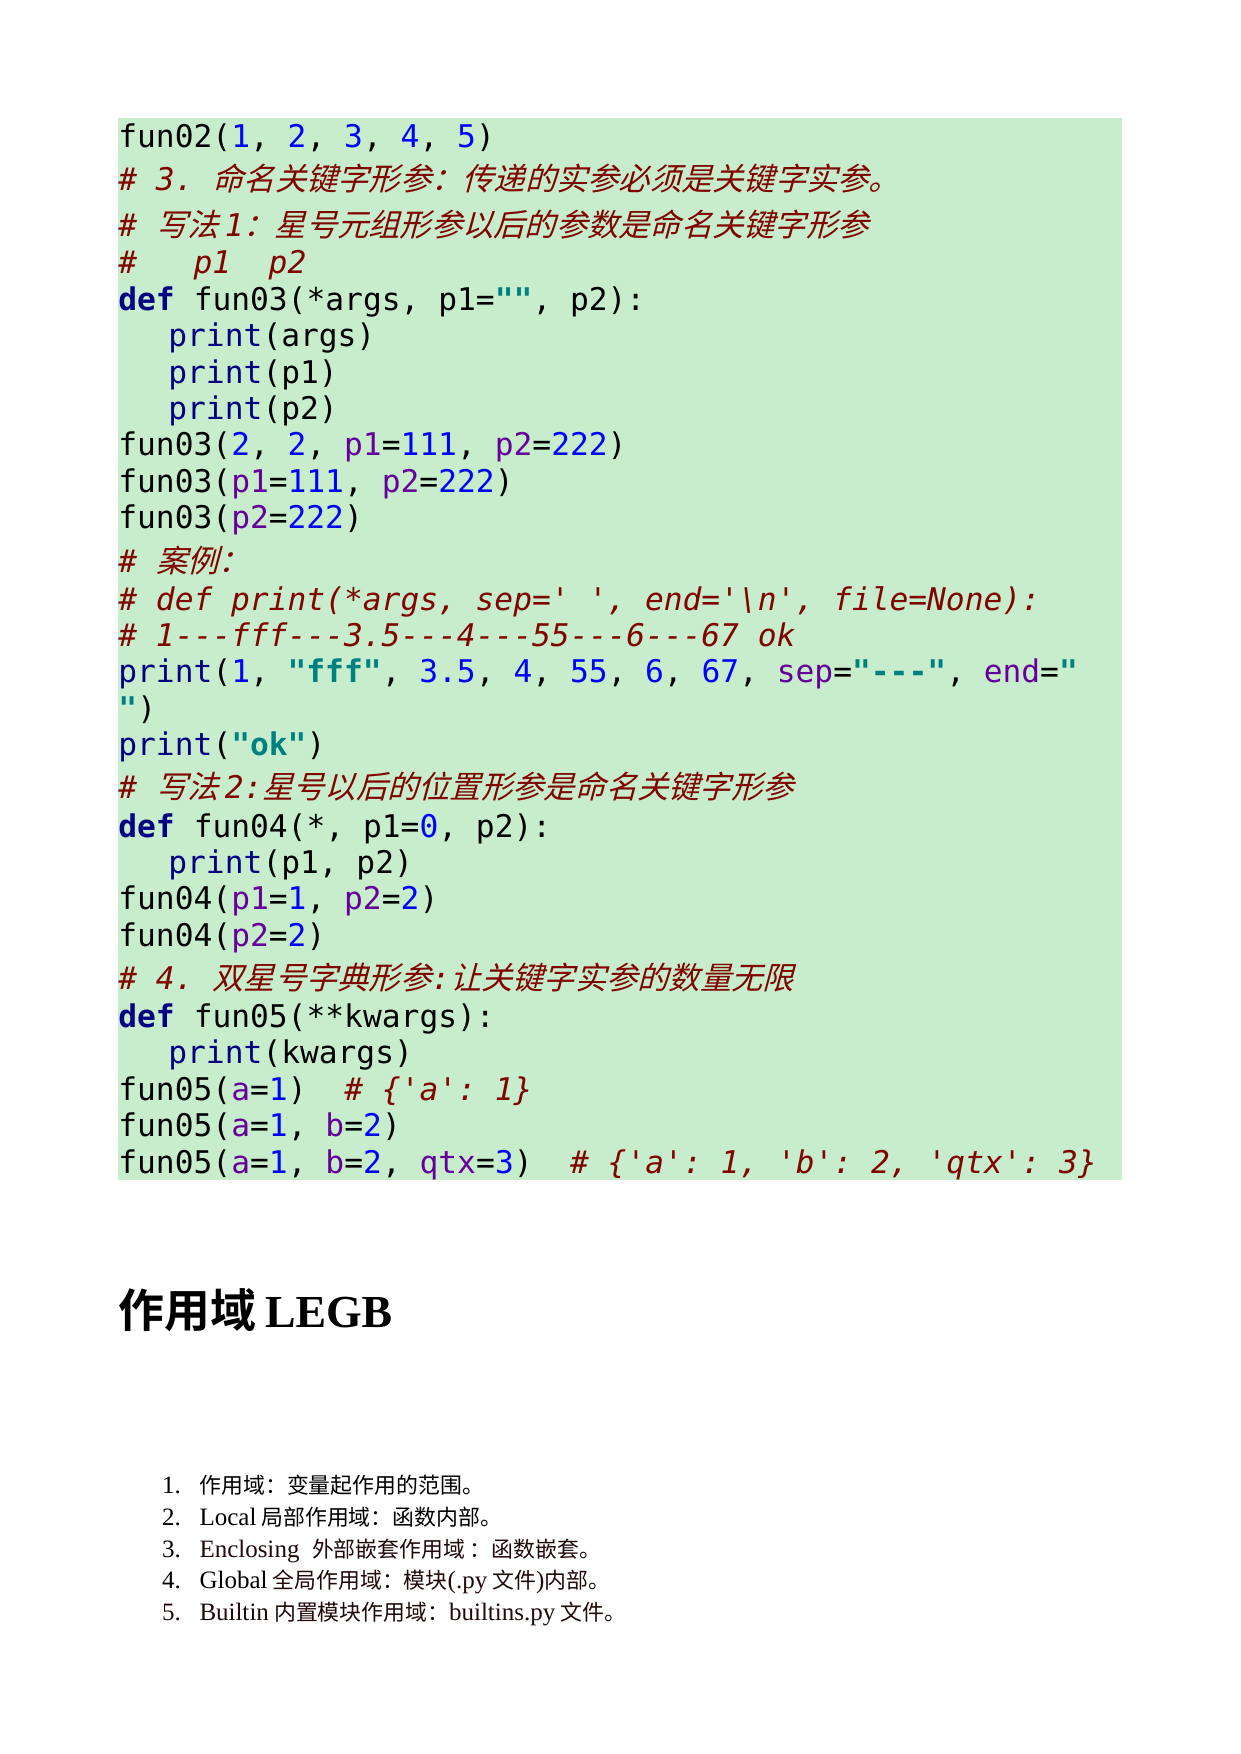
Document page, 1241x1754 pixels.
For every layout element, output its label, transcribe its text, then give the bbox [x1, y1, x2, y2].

text print(args) [118, 318, 1122, 354]
text print(p2) [118, 390, 1122, 427]
text fun04(p1=1, p2=2) [118, 881, 1122, 917]
text # 写法2:星号以后的位置形参是命名关键字形参 [118, 763, 1122, 808]
text # def print(*args, sep=' ', end='\n', file=None): [118, 581, 1122, 617]
text fun03(2, 2, p1=111, p2=222) [118, 427, 1122, 463]
text fun04(p2=2) [118, 917, 1122, 953]
text # p1 p2 [118, 245, 1122, 281]
text fun05(a=1) # {'a': 1} [118, 1071, 1122, 1108]
text # 4. 双星号字典形参:让关键字实参的数量无限 [118, 953, 1122, 998]
list Enclosing 外部嵌套作用域 ：函数嵌套。 [162, 1532, 1122, 1563]
list Global全局作用域：模块(.py文件)内部。 [162, 1563, 1122, 1595]
list 作用域：变量起作用的范围。 [162, 1468, 1122, 1500]
text fun03(p1=111, p2=222) [118, 463, 1122, 499]
text print(p1, p2) [118, 844, 1122, 881]
text print(p1) [118, 354, 1122, 390]
text print(1, "fff", 3.5, 4, 55, 6, 67, sep="---", end=" ") [118, 654, 1122, 726]
list Builtin内置模块作用域：builtins.py文件。 [162, 1595, 1122, 1627]
text # 案例： [118, 536, 1122, 581]
subtitle 作用域LEGB [118, 1274, 1122, 1340]
text fun05(a=1, b=2) [118, 1108, 1122, 1144]
text print(kwargs) [118, 1035, 1122, 1071]
text print("ok") [118, 726, 1122, 763]
text fun02(1, 2, 3, 4, 5) [118, 118, 1122, 154]
list Local局部作用域：函数内部。 [162, 1500, 1122, 1532]
text # 写法1：星号元组形参以后的参数是命名关键字形参 [118, 200, 1122, 245]
text # 1---fff---3.5---4---55---6---67 ok [118, 617, 1122, 654]
text fun03(p2=222) [118, 499, 1122, 536]
text def fun03(*args, p1="", p2): [118, 281, 1122, 318]
text # 3. 命名关键字形参：传递的实参必须是关键字实参。 [118, 154, 1122, 200]
text fun05(a=1, b=2, qtx=3) # {'a': 1, 'b': 2, 'qtx': 3} [118, 1144, 1122, 1180]
text def fun05(**kwargs): [118, 998, 1122, 1035]
text def fun04(*, p1=0, p2): [118, 808, 1122, 844]
